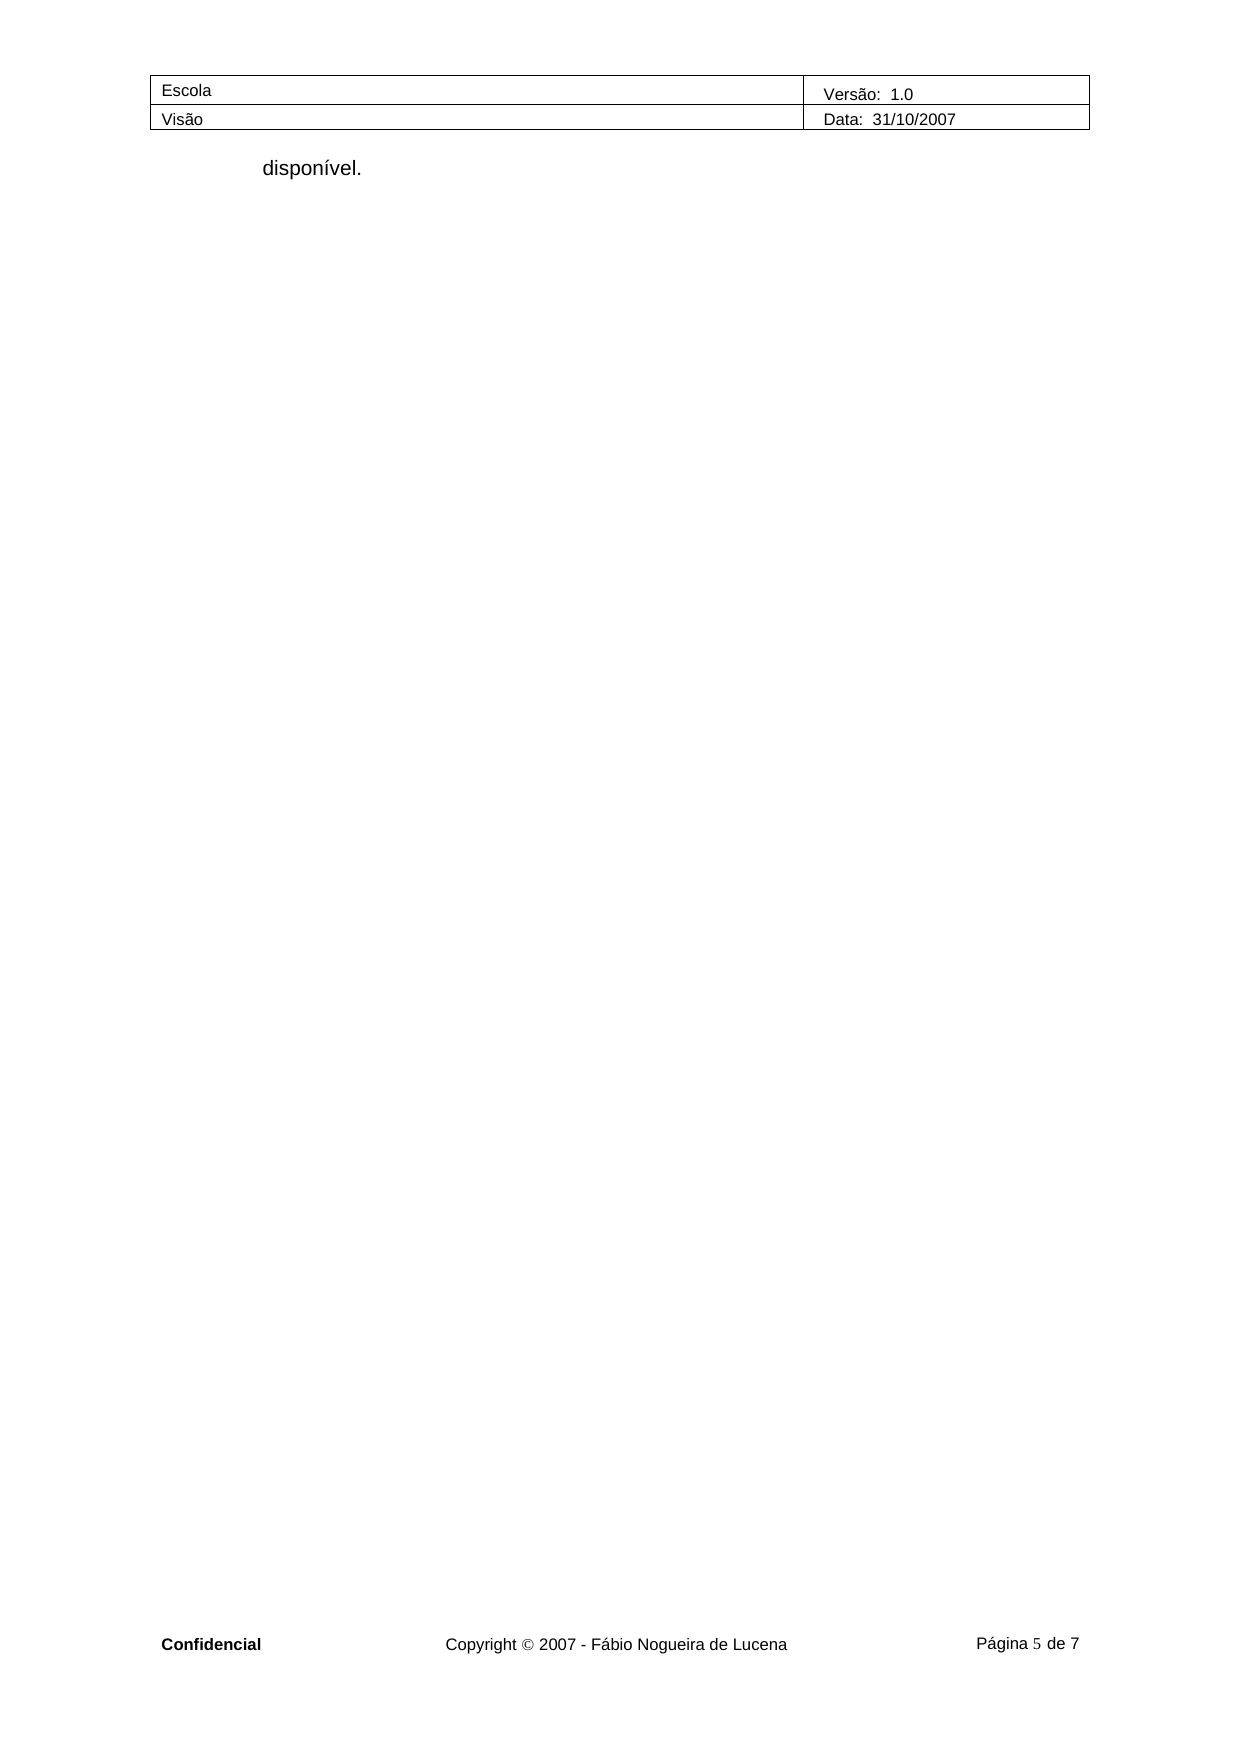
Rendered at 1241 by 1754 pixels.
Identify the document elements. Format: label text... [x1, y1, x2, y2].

list disponível. [225, 154, 1090, 179]
